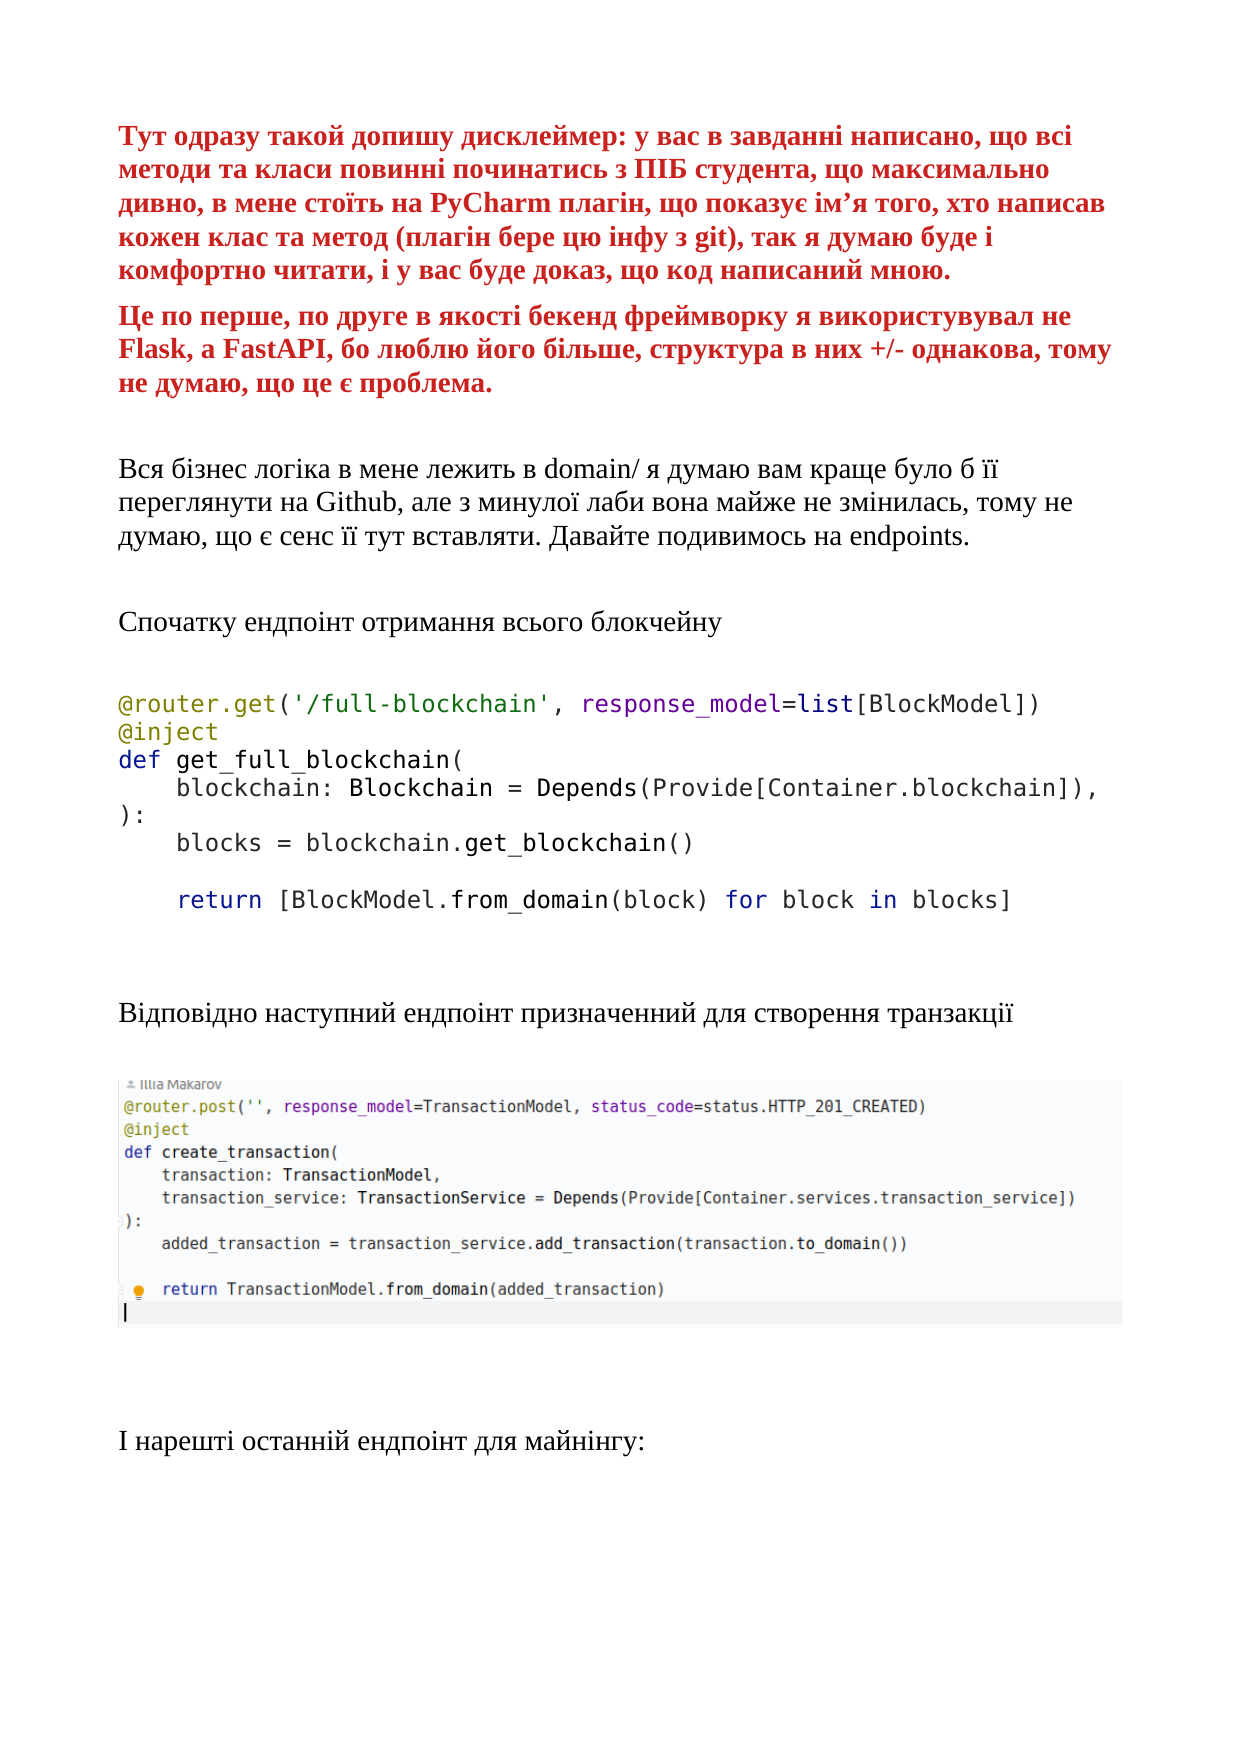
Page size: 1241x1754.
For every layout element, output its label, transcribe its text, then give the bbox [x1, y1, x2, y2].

text І нарешті останній ендпоінт для майнінгу: [118, 1423, 1122, 1457]
text Тут одразу такой допишу дисклеймер: у вас в завданні написано, що всі методи та класи повинні починатись з ПІБ студента, що максимально дивно, в мене стоїть на PyCharm плагін, що показує ім’я того, хто написав кожен клас та метод (плагін бере цю інфу з git), так я думаю буде і комфортно читати, і у вас буде доказ, що код написаний мною. [118, 118, 1122, 286]
text Відповідно наступний ендпоінт призначенний для створення транзакції [118, 995, 1122, 1029]
text Це по перше, по друге в якості бекенд фреймворку я використувувал не Flask, а FastAPI, бо люблю його більше, структура в них +/- однакова, тому не думаю, що це є проблема. [118, 298, 1122, 398]
picture [118, 1080, 1123, 1328]
text Вся бізнес логіка в мене лежить в domain/ я думаю вам краще було б її переглянути на Github, але з минулої лаби вона майже не змінилась, тому не думаю, що є сенс її тут вставляти. Давайте подивимось на endpoints. [118, 451, 1122, 551]
text Спочатку ендпоінт отримання всього блокчейну [118, 604, 1122, 637]
text @router.get('/full-blockchain', response_model=list[BlockModel]) @inject def get_full_blockchain( blockchain: Blockchain = Depends(Provide[Container.blockchain]), ): blocks = blockchain.get_blockchain() return [BlockModel.from_domain(block) for block in blocks] [118, 690, 1122, 943]
